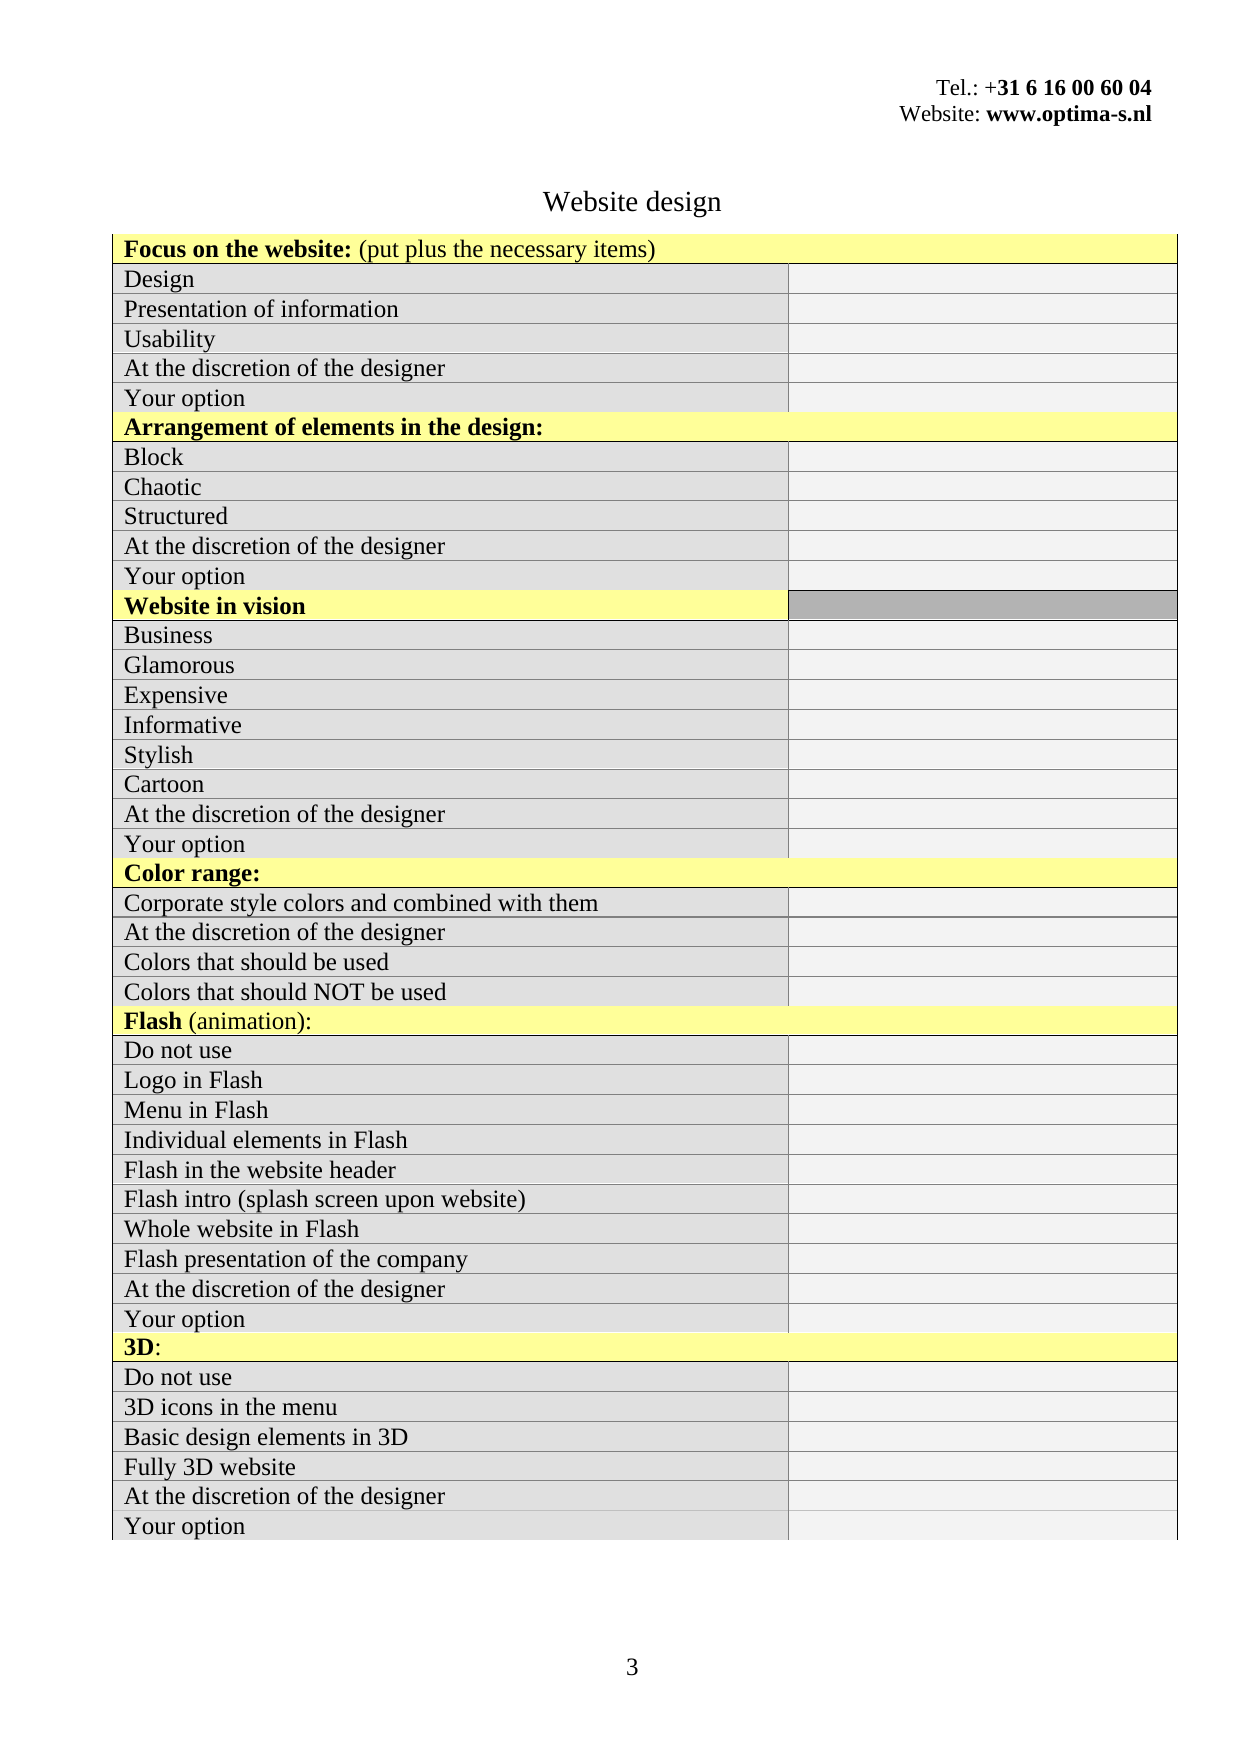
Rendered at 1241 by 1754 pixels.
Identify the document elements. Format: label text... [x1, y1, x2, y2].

table_cell [789, 1214, 1177, 1243]
table_cell Your option [113, 561, 788, 590]
table_cell [789, 770, 1177, 798]
table_cell [789, 383, 1177, 412]
table_cell [789, 710, 1177, 739]
table_cell Chaotic [113, 472, 788, 500]
table_cell [789, 591, 1177, 619]
table_cell [789, 1362, 1177, 1391]
table_cell Whole website in Flash [113, 1214, 788, 1243]
table_cell At the discretion of the designer [113, 354, 788, 382]
table_cell [789, 977, 1177, 1006]
table_cell Informative [113, 710, 788, 739]
table_cell [789, 1095, 1177, 1124]
table_cell [789, 294, 1177, 323]
table_cell Business [113, 621, 788, 649]
table_cell [789, 918, 1177, 946]
table_cell Logo in Flash [113, 1065, 788, 1094]
table_cell Expensive [113, 680, 788, 709]
table_cell Colors that should NOT be used [113, 977, 788, 1006]
table_cell Presentation of information [113, 294, 788, 323]
table_cell At the discretion of the designer [113, 799, 788, 828]
table_cell 3D icons in the menu [113, 1392, 788, 1421]
table_cell Glamorous [113, 650, 788, 679]
table_cell [789, 1125, 1177, 1154]
table_cell [789, 354, 1177, 382]
table_cell Colors that should be used [113, 947, 788, 976]
table_cell Menu in Flash [113, 1095, 788, 1124]
table_cell Website in vision [113, 590, 788, 619]
table_cell [789, 1511, 1177, 1540]
table_cell Corporate style colors and combined with them [113, 888, 788, 916]
table_cell [789, 680, 1177, 709]
table_cell [789, 531, 1177, 560]
table_cell [789, 1155, 1177, 1183]
table_cell Stylish [113, 740, 788, 768]
table_cell [789, 1422, 1177, 1451]
table_cell 3D: [113, 1333, 1177, 1361]
table_cell Structured [113, 501, 788, 530]
table_cell Flash in the website header [113, 1155, 788, 1183]
table_cell [789, 1274, 1177, 1303]
table_cell [789, 621, 1177, 649]
table_cell [789, 1452, 1177, 1480]
table_cell [789, 1036, 1177, 1064]
table_cell Do not use [113, 1036, 788, 1064]
table_cell Flash (animation): [113, 1006, 1177, 1034]
table_cell Basic design elements in 3D [113, 1422, 788, 1451]
table_cell Design [113, 264, 788, 293]
table_cell At the discretion of the designer [113, 918, 788, 946]
table_cell Your option [113, 1511, 788, 1540]
table_cell [789, 1392, 1177, 1421]
table_cell [789, 501, 1177, 530]
table_cell At the discretion of the designer [113, 1481, 788, 1510]
table_cell At the discretion of the designer [113, 1274, 788, 1303]
table_cell [789, 264, 1177, 293]
table_cell [789, 947, 1177, 976]
table_cell Color range: [113, 858, 1177, 887]
table_cell [789, 1304, 1177, 1332]
table_cell [789, 740, 1177, 768]
table_cell [789, 442, 1177, 471]
table_cell Your option [113, 1304, 788, 1332]
table_cell Fully 3D website [113, 1452, 788, 1480]
table_cell At the discretion of the designer [113, 531, 788, 560]
table_cell Arrangement of elements in the design: [113, 412, 1177, 441]
table_cell Block [113, 442, 788, 471]
table_cell [789, 650, 1177, 679]
table_cell Cartoon [113, 770, 788, 798]
table_cell Your option [113, 829, 788, 858]
table_cell [789, 561, 1177, 590]
table_header Focus on the website: (put plus the necessary items) [113, 234, 1177, 263]
table_cell Flash intro (splash screen upon website) [113, 1185, 788, 1213]
text Website design [112, 184, 1152, 217]
table_cell Your option [113, 383, 788, 412]
table_cell [789, 1244, 1177, 1273]
table_cell [789, 324, 1177, 352]
table_cell [789, 799, 1177, 828]
table_cell [789, 829, 1177, 858]
table_cell [789, 888, 1177, 916]
table_cell Do not use [113, 1362, 788, 1391]
table_cell Individual elements in Flash [113, 1125, 788, 1154]
table_cell [789, 1481, 1177, 1510]
table_cell [789, 472, 1177, 500]
table_cell Usability [113, 324, 788, 352]
table_cell Flash presentation of the company [113, 1244, 788, 1273]
table_cell [789, 1065, 1177, 1094]
table_cell [789, 1185, 1177, 1213]
